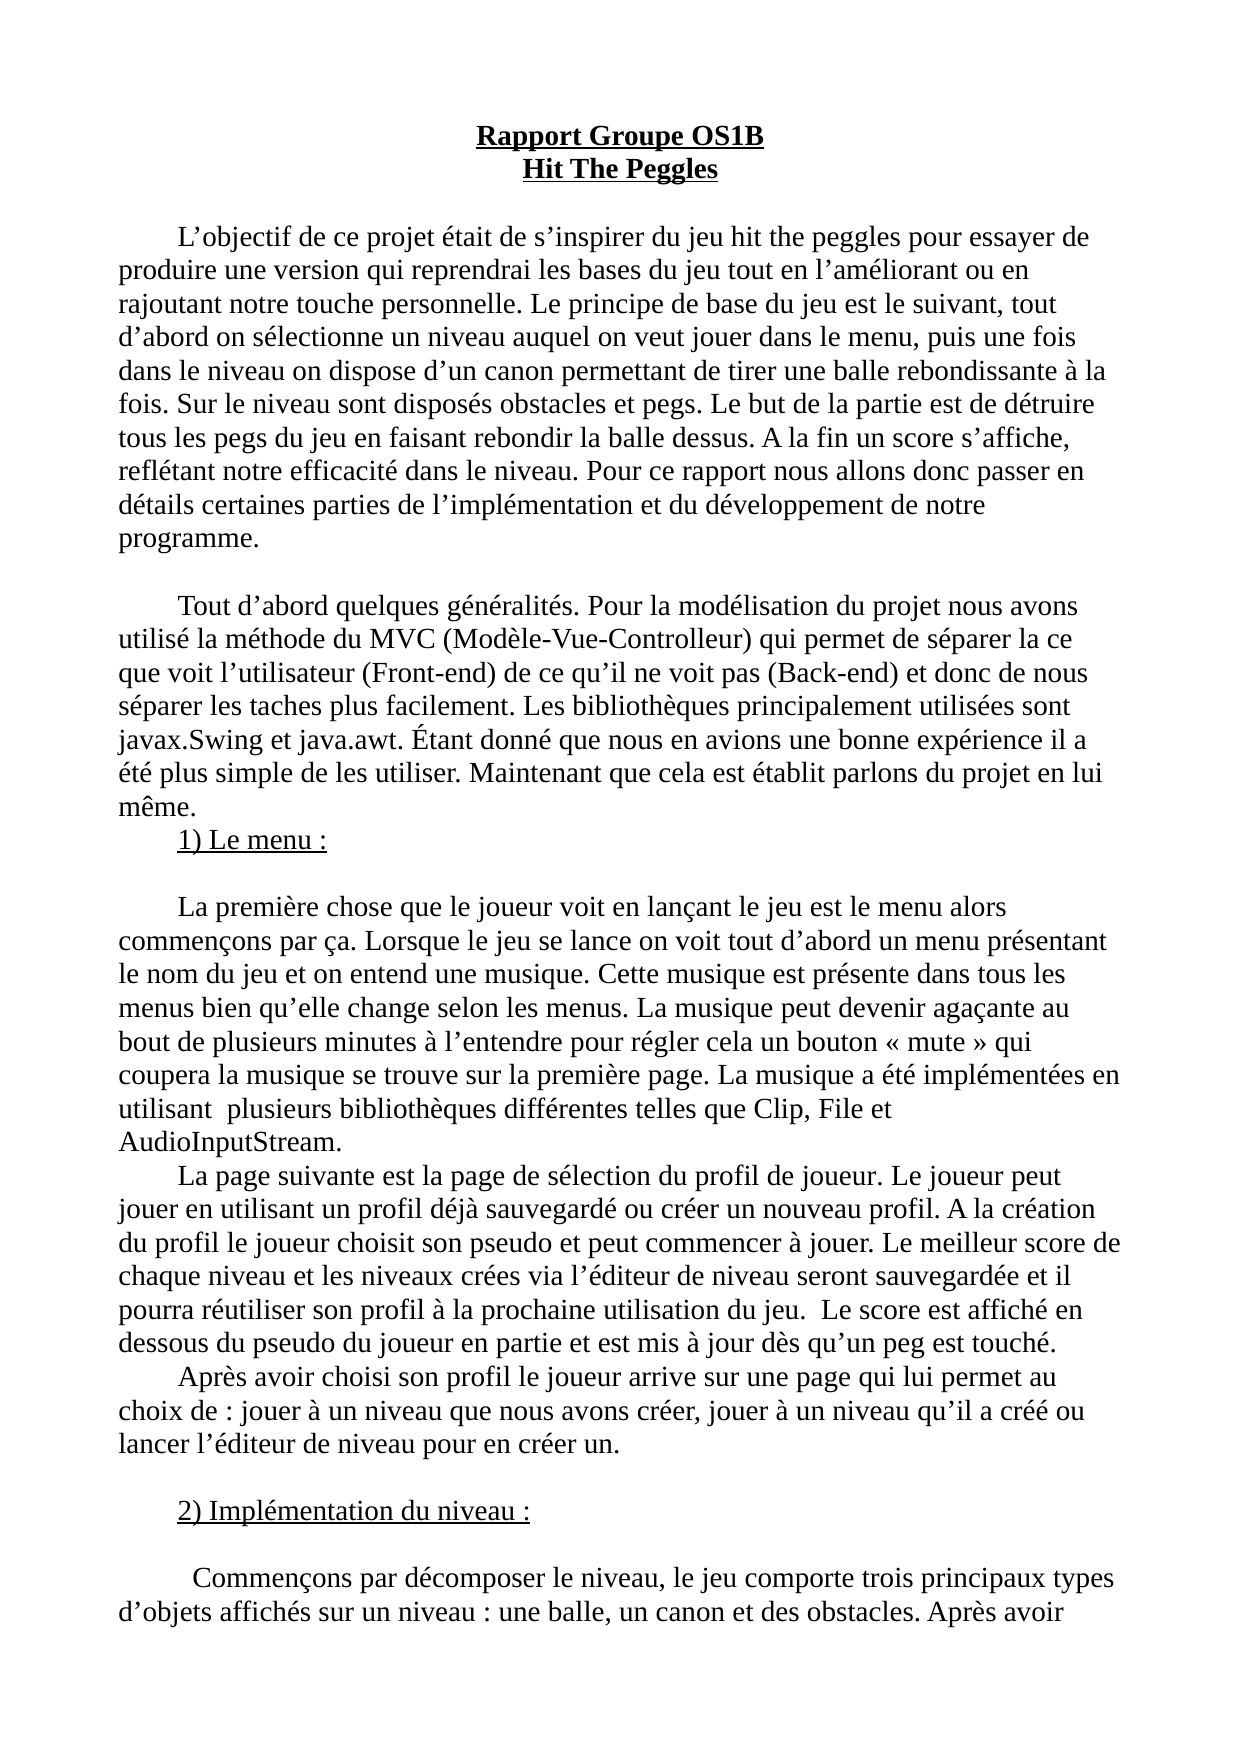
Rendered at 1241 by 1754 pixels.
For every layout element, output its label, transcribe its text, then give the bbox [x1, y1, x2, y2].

text La page suivante est la page de sélection du profil de joueur. Le joueur peut jouer en utilisant un profil déjà sauvegardé ou créer un nouveau profil. A la création du profil le joueur choisit son pseudo et peut commencer à jouer. Le meilleur score de chaque niveau et les niveaux crées via l’éditeur de niveau seront sauvegardée et il pourra réutiliser son profil à la prochaine utilisation du jeu. Le score est affiché en dessous du pseudo du joueur en partie et est mis à jour dès qu’un peg est touché. [118, 1158, 1122, 1359]
text Rapport Groupe OS1B [118, 118, 1122, 152]
text Après avoir choisi son profil le joueur arrive sur une page qui lui permet au choix de : jouer à un niveau que nous avons créer, jouer à un niveau qu’il a créé ou lancer l’éditeur de niveau pour en créer un. [118, 1359, 1122, 1460]
text Tout d’abord quelques généralités. Pour la modélisation du projet nous avons utilisé la méthode du MVC (Modèle-Vue-Controlleur) qui permet de séparer la ce que voit l’utilisateur (Front-end) de ce qu’il ne voit pas (Back-end) et donc de nous séparer les taches plus facilement. Les bibliothèques principalement utilisées sont javax.Swing et java.awt. Étant donné que nous en avions une bonne expérience il a été plus simple de les utiliser. Maintenant que cela est établit parlons du projet en lui même. [118, 588, 1122, 822]
text La première chose que le joueur voit en lançant le jeu est le menu alors commençons par ça. Lorsque le jeu se lance on voit tout d’abord un menu présentant le nom du jeu et on entend une musique. Cette musique est présente dans tous les menus bien qu’elle change selon les menus. La musique peut devenir agaçante au bout de plusieurs minutes à l’entendre pour régler cela un bouton « mute » qui coupera la musique se trouve sur la première page. La musique a été implémentées en utilisant plusieurs bibliothèques différentes telles que Clip, File et AudioInputStream. [118, 889, 1122, 1158]
text 2) Implémentation du niveau : [118, 1493, 1122, 1527]
text Hit The Peggles [118, 152, 1122, 185]
text Commençons par décomposer le niveau, le jeu comporte trois principaux types d’objets affichés sur un niveau : une balle, un canon et des obstacles. Après avoir [118, 1560, 1122, 1627]
text L’objectif de ce projet était de s’inspirer du jeu hit the peggles pour essayer de produire une version qui reprendrai les bases du jeu tout en l’améliorant ou en rajoutant notre touche personnelle. Le principe de base du jeu est le suivant, tout d’abord on sélectionne un niveau auquel on veut jouer dans le menu, puis une fois dans le niveau on dispose d’un canon permettant de tirer une balle rebondissante à la fois. Sur le niveau sont disposés obstacles et pegs. Le but de la partie est de détruire tous les pegs du jeu en faisant rebondir la balle dessus. A la fin un score s’affiche, reflétant notre efficacité dans le niveau. Pour ce rapport nous allons donc passer en détails certaines parties de l’implémentation et du développement de notre programme. [118, 219, 1122, 554]
text 1) Le menu : [118, 822, 1122, 856]
